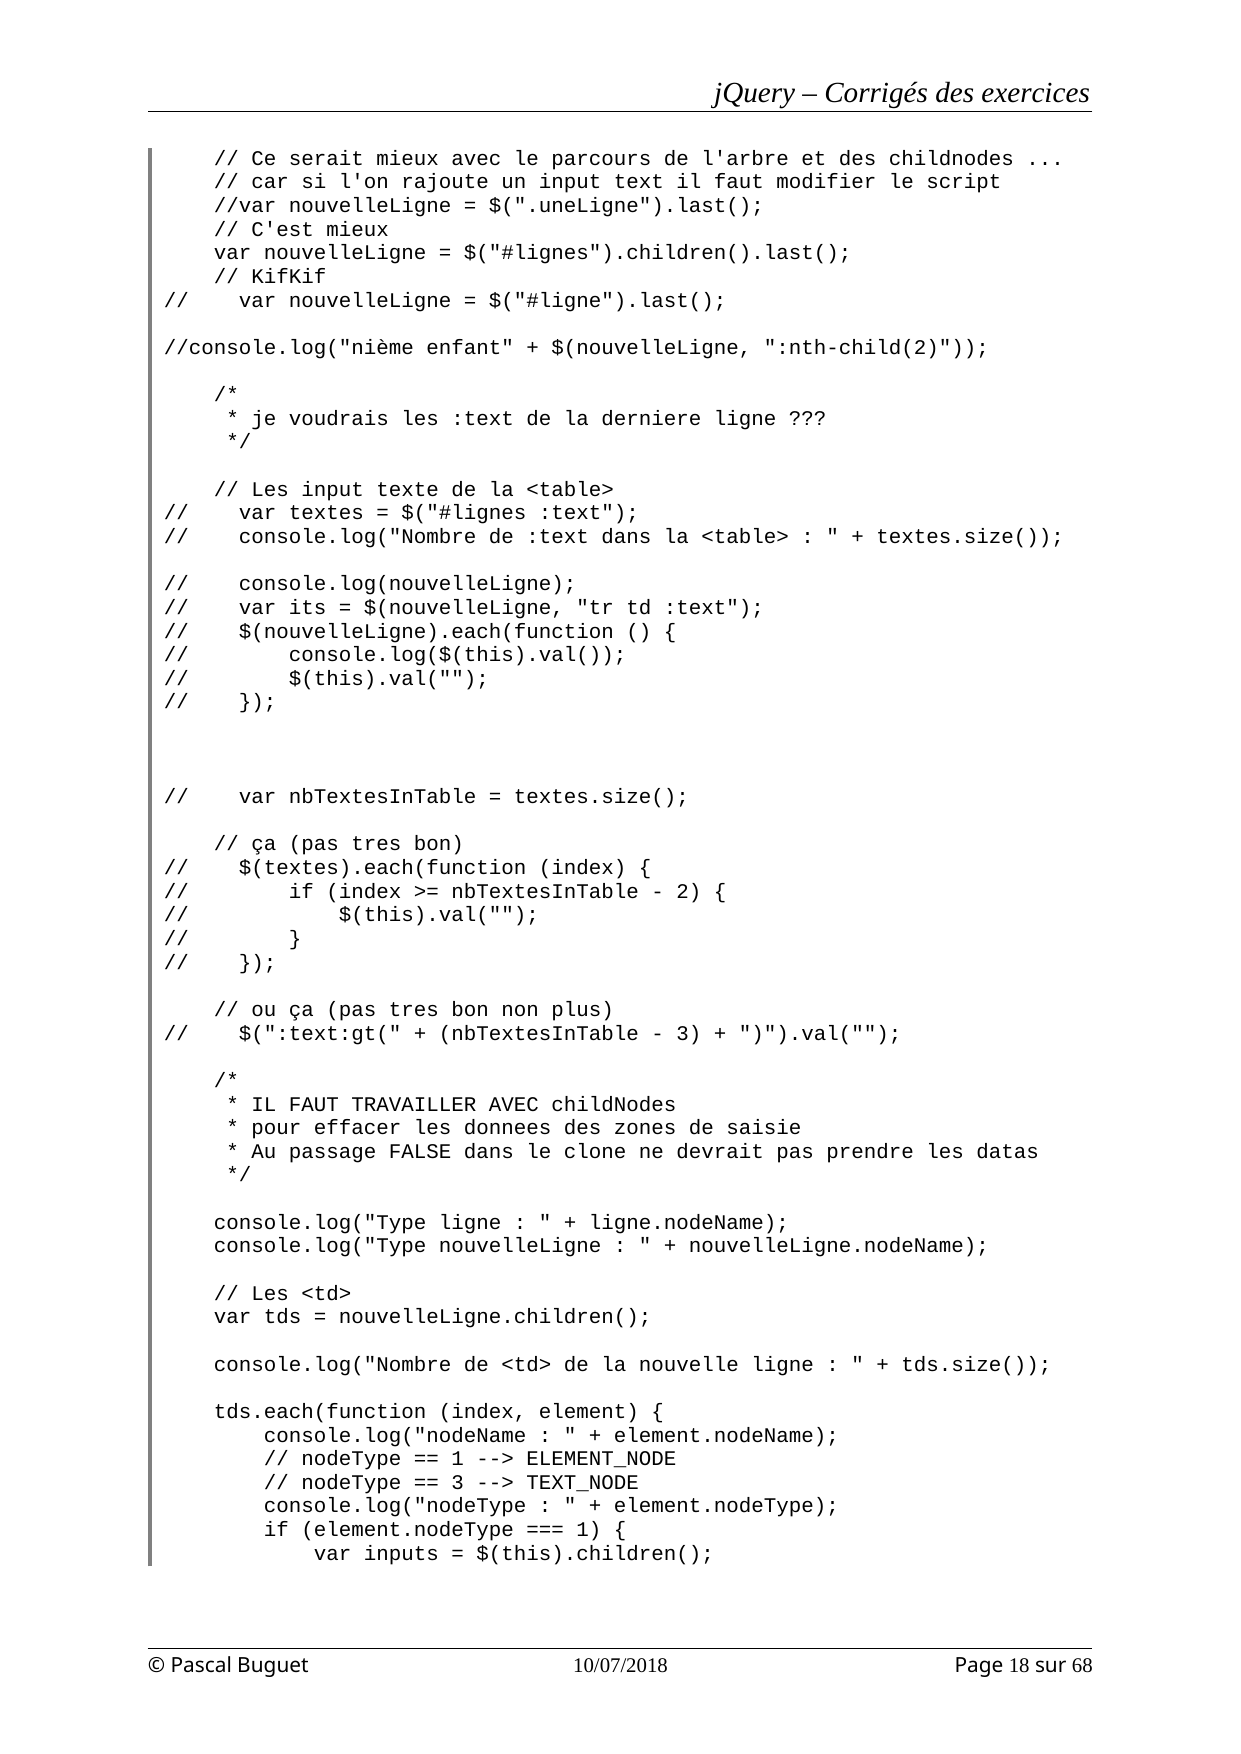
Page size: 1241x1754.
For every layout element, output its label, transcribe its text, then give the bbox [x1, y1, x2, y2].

text console.log("Type ligne : " + ligne.nodeName); [152, 1212, 1092, 1235]
text * Au passage FALSE dans le clone ne devrait pas prendre les datas [152, 1141, 1092, 1164]
text // $(this).val(""); [152, 668, 1092, 692]
text /* [152, 384, 1092, 408]
text console.log("nodeType : " + element.nodeType); [152, 1496, 1092, 1519]
text /* [152, 1070, 1092, 1093]
text // $(textes).each(function (index) { [152, 857, 1092, 881]
text // $(nouvelleLigne).each(function () { [152, 621, 1092, 644]
text // console.log("Nombre de :text dans la <table> : " + textes.size()); [152, 526, 1092, 550]
text tds.each(function (index, element) { [152, 1401, 1092, 1424]
text // C'est mieux [152, 219, 1092, 242]
text // var nouvelleLigne = $("#ligne").last(); [152, 289, 1092, 313]
text * je voudrais les :text de la derniere ligne ??? [152, 408, 1092, 431]
text */ [152, 431, 1092, 455]
text * IL FAUT TRAVAILLER AVEC childNodes [152, 1093, 1092, 1117]
text // if (index >= nbTextesInTable - 2) { [152, 881, 1092, 904]
text // $(":text:gt(" + (nbTextesInTable - 3) + ")").val(""); [152, 1023, 1092, 1046]
text // Ce serait mieux avec le parcours de l'arbre et des childnodes ... [152, 148, 1092, 171]
text var inputs = $(this).children(); [152, 1543, 1092, 1566]
text // nodeType == 1 --> ELEMENT_NODE [152, 1448, 1092, 1472]
text //console.log("nième enfant" + $(nouvelleLigne, ":nth-child(2)")); [152, 337, 1092, 361]
text if (element.nodeType === 1) { [152, 1519, 1092, 1543]
text */ [152, 1164, 1092, 1188]
text // ça (pas tres bon) [152, 833, 1092, 857]
text // nodeType == 3 --> TEXT_NODE [152, 1472, 1092, 1496]
text // var nbTextesInTable = textes.size(); [152, 786, 1092, 810]
text // $(this).val(""); [152, 904, 1092, 928]
text console.log("nodeName : " + element.nodeName); [152, 1424, 1092, 1448]
text console.log("Nombre de <td> de la nouvelle ligne : " + tds.size()); [152, 1354, 1092, 1377]
text // console.log(nouvelleLigne); [152, 573, 1092, 597]
text // console.log($(this).val()); [152, 644, 1092, 668]
text // Les <td> [152, 1283, 1092, 1306]
text // Les input texte de la <table> [152, 479, 1092, 502]
text * pour effacer les donnees des zones de saisie [152, 1117, 1092, 1141]
text // var its = $(nouvelleLigne, "tr td :text"); [152, 597, 1092, 621]
text // ou ça (pas tres bon non plus) [152, 999, 1092, 1023]
text // }); [152, 692, 1092, 715]
text // car si l'on rajoute un input text il faut modifier le script [152, 171, 1092, 195]
text // } [152, 928, 1092, 952]
text var nouvelleLigne = $("#lignes").children().last(); [152, 242, 1092, 266]
text //var nouvelleLigne = $(".uneLigne").last(); [152, 195, 1092, 219]
text // KifKif [152, 266, 1092, 289]
text // }); [152, 952, 1092, 975]
text var tds = nouvelleLigne.children(); [152, 1306, 1092, 1330]
text // var textes = $("#lignes :text"); [152, 502, 1092, 526]
text console.log("Type nouvelleLigne : " + nouvelleLigne.nodeName); [152, 1235, 1092, 1259]
